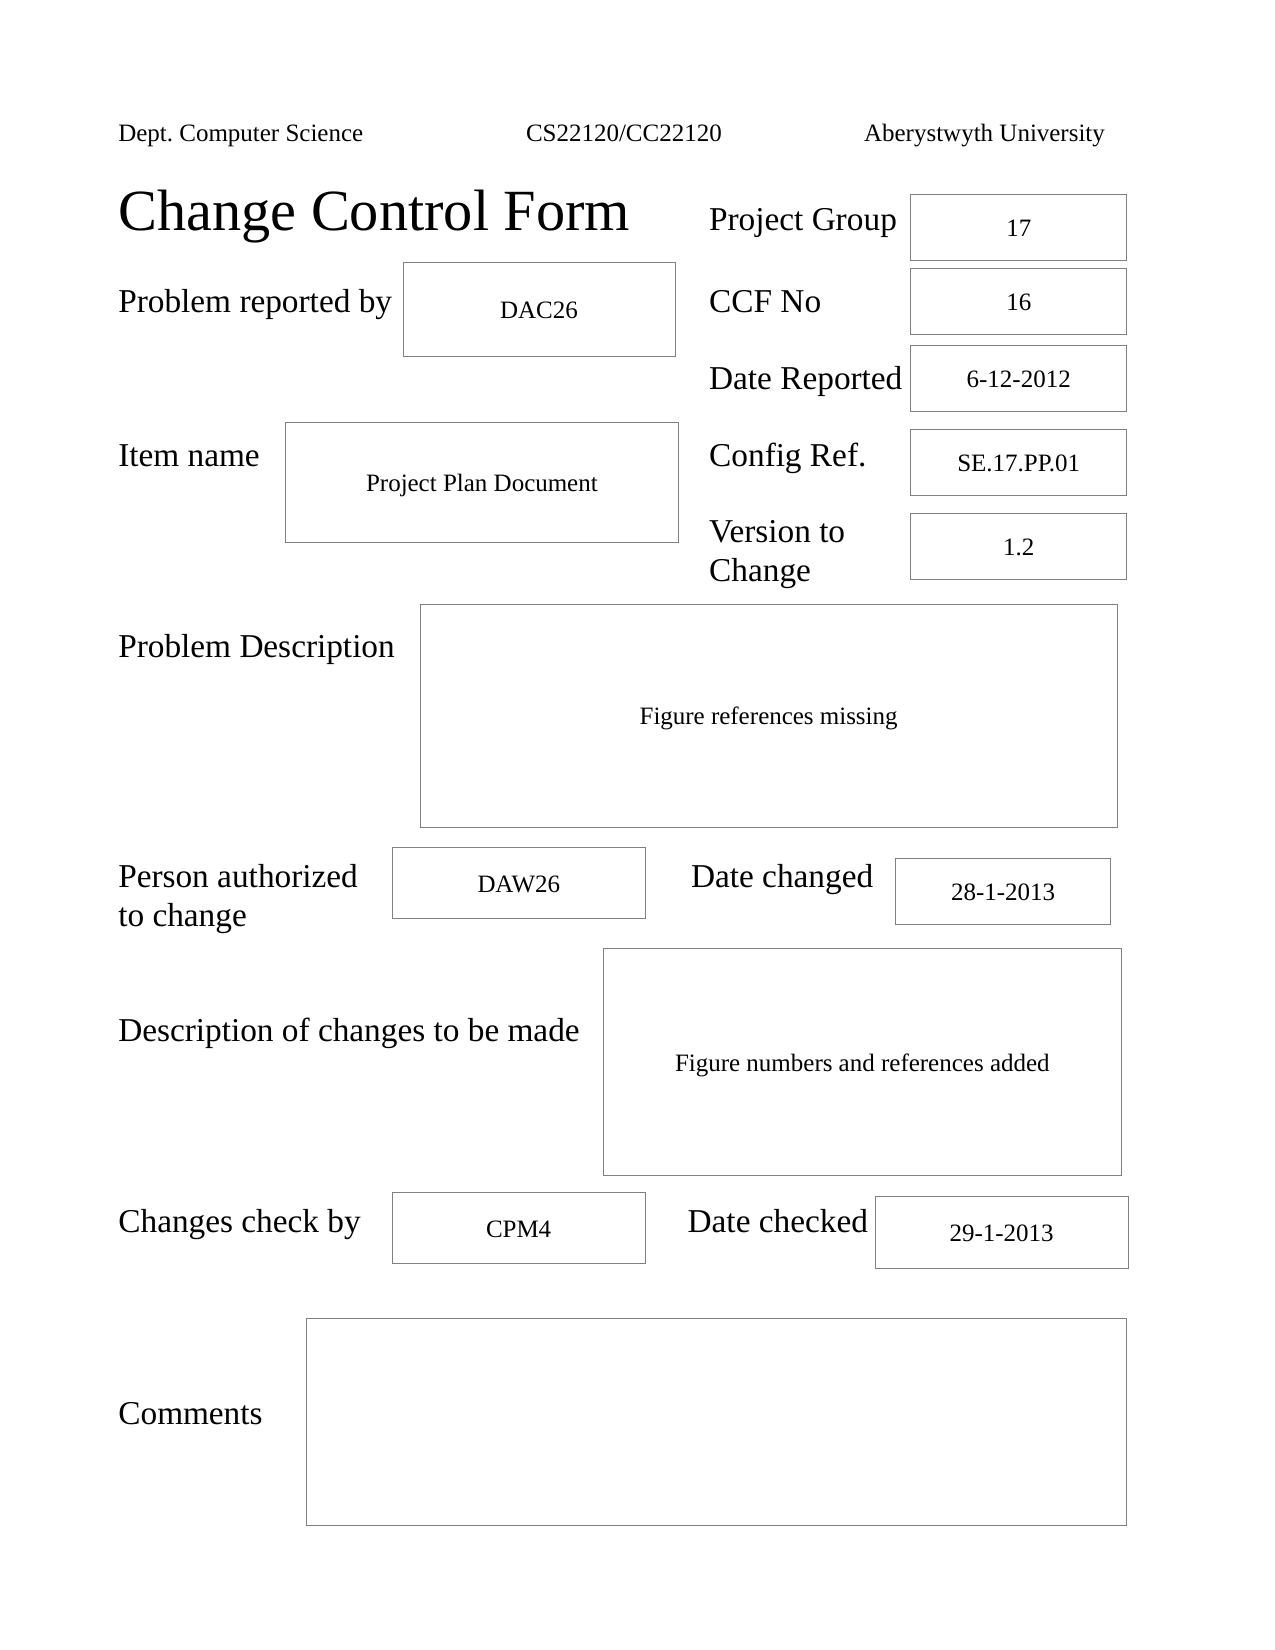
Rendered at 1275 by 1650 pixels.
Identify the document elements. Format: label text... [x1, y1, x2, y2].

text CCF No [676, 282, 910, 320]
text Changes check by [118, 1202, 392, 1240]
text [1127, 282, 1157, 320]
text Problem Description [118, 627, 420, 665]
text Date checked [646, 1202, 875, 1240]
text Problem reported by [118, 282, 403, 320]
text to change [118, 895, 1157, 933]
text Date Reported [118, 358, 910, 397]
text [1127, 358, 1157, 397]
text [1127, 1393, 1157, 1432]
text [1129, 1202, 1157, 1240]
text Person authorized Date changed [646, 857, 1157, 895]
text [1127, 435, 1157, 473]
text Person authorized Date changed [118, 857, 392, 895]
text Description of changes to be made [118, 1010, 603, 1048]
text Item name [118, 435, 285, 473]
text [1118, 627, 1157, 665]
text Config Ref. [679, 435, 910, 473]
text Version to [118, 512, 1157, 550]
text [1122, 1010, 1157, 1048]
text Change Control Form Project Group [118, 176, 1157, 243]
text Comments [118, 1393, 306, 1432]
text Change [118, 550, 1157, 588]
